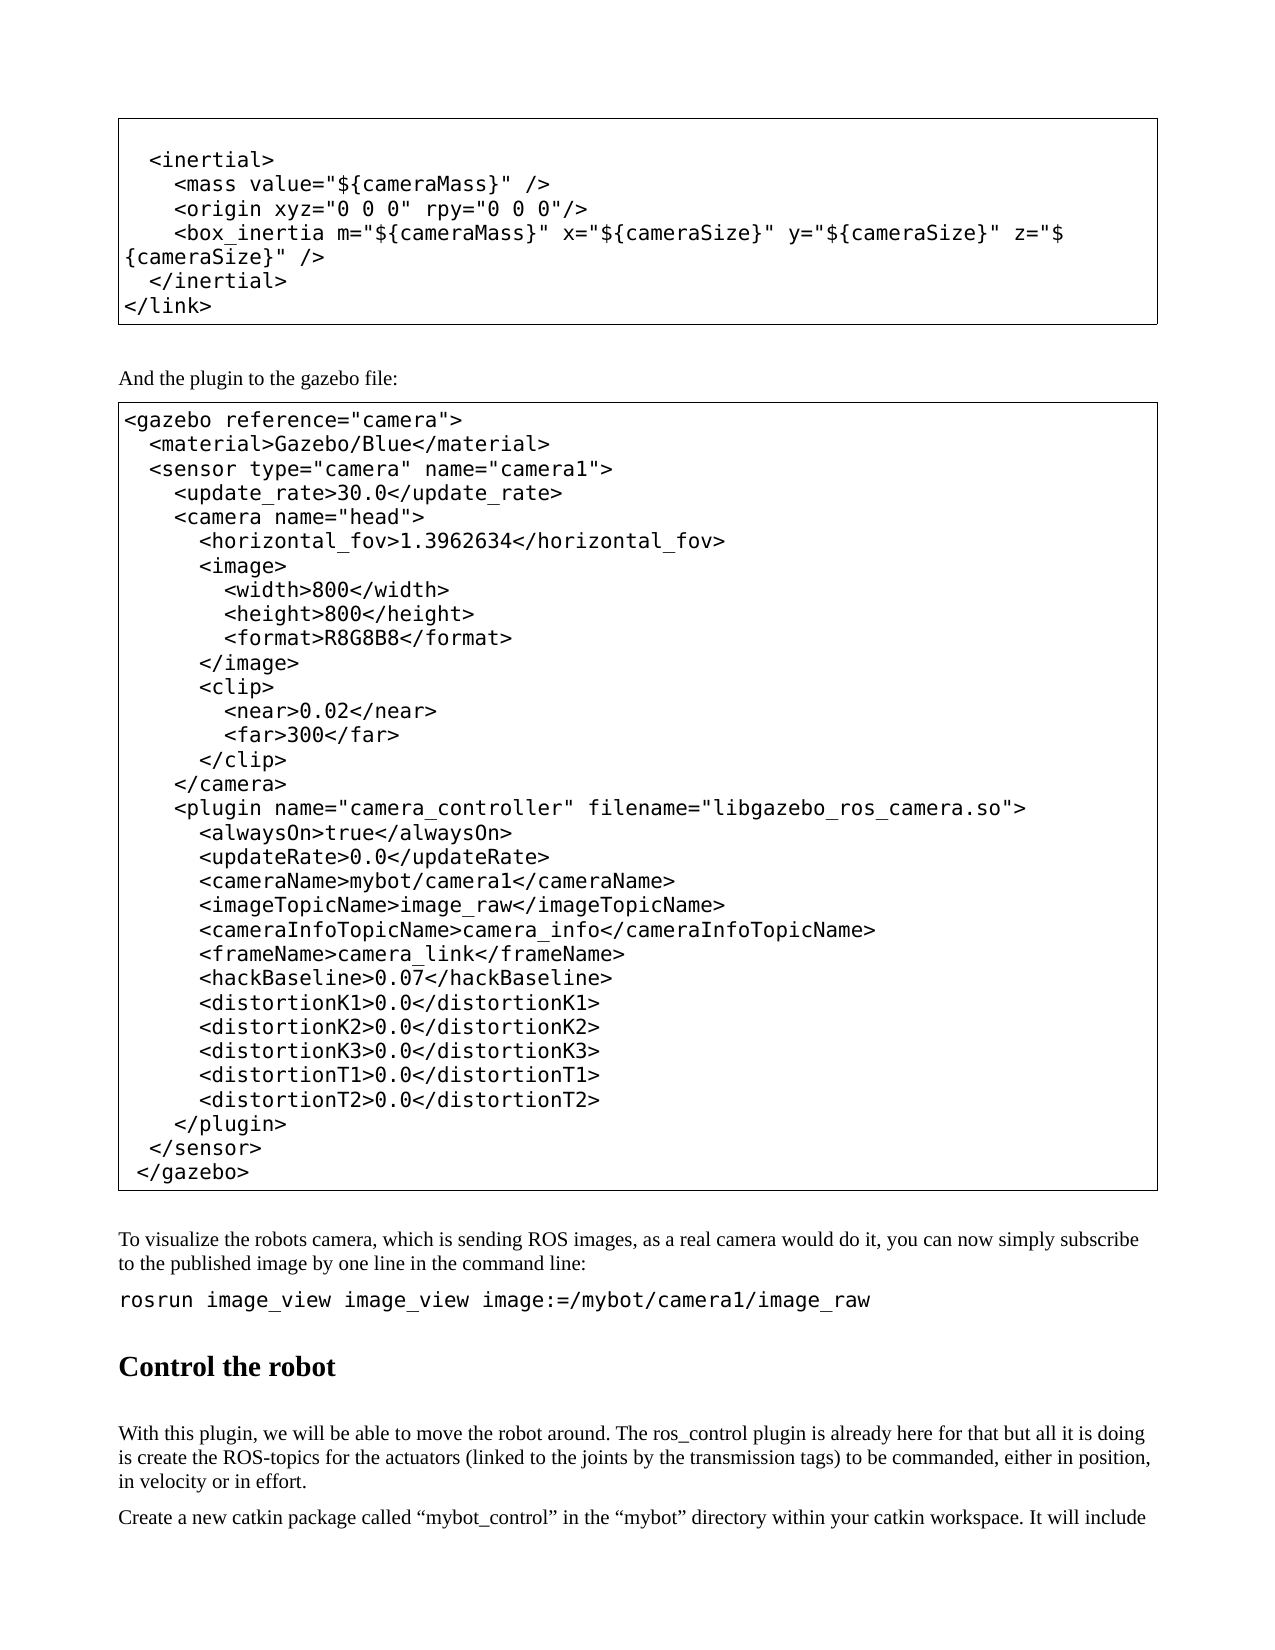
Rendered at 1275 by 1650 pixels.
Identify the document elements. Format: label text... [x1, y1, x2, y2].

subtitle With this plugin, we will be able to move the robot around. The ros_control plugin is already here for that but all it is doing is create the ROS-topics for the actuators (linked to the joints by the transmission tags) to be commanded, either in position, in velocity or in effort. [118, 1421, 1157, 1493]
text rosrun image_view image_view image:=/mybot/camera1/image_raw [118, 1288, 1157, 1312]
text And the plugin to the gazebo file: [118, 366, 1157, 390]
table_header <inertial> <mass value="${cameraMass}" /> <origin xyz="0 0 0" rpy="0 0 0"/> <box_inertia m="${cameraMass}" x="${cameraSize}" y="${cameraSize}" z="${cameraSize}" /> </inertial> </link> [119, 119, 1157, 324]
text Create a new catkin package called “mybot_control” in the “mybot” directory within your catkin workspace. It will include [118, 1505, 1157, 1529]
text To visualize the robots camera, which is sending ROS images, as a real camera would do it, you can now simply subscribe to the published image by one line in the command line: [118, 1227, 1157, 1275]
table_header <gazebo reference="camera"> <material>Gazebo/Blue</material> <sensor type="camera" name="camera1"> <update_rate>30.0</update_rate> <camera name="head"> <horizontal_fov>1.3962634</horizontal_fov> <image> <width>800</width> <height>800</height> <format>R8G8B8</format> </image> <clip> <near>0.02</near> <far>300</far> </clip> </camera> <plugin name="camera_controller" filename="libgazebo_ros_camera.so"> <alwaysOn>true</alwaysOn> <updateRate>0.0</updateRate> <cameraName>mybot/camera1</cameraName> <imageTopicName>image_raw</imageTopicName> <cameraInfoTopicName>camera_info</cameraInfoTopicName> <frameName>camera_link</frameName> <hackBaseline>0.07</hackBaseline> <distortionK1>0.0</distortionK1> <distortionK2>0.0</distortionK2> <distortionK3>0.0</distortionK3> <distortionT1>0.0</distortionT1> <distortionT2>0.0</distortionT2> </plugin> </sensor> </gazebo> [119, 403, 1157, 1190]
subtitle Control the robot [118, 1349, 1157, 1383]
